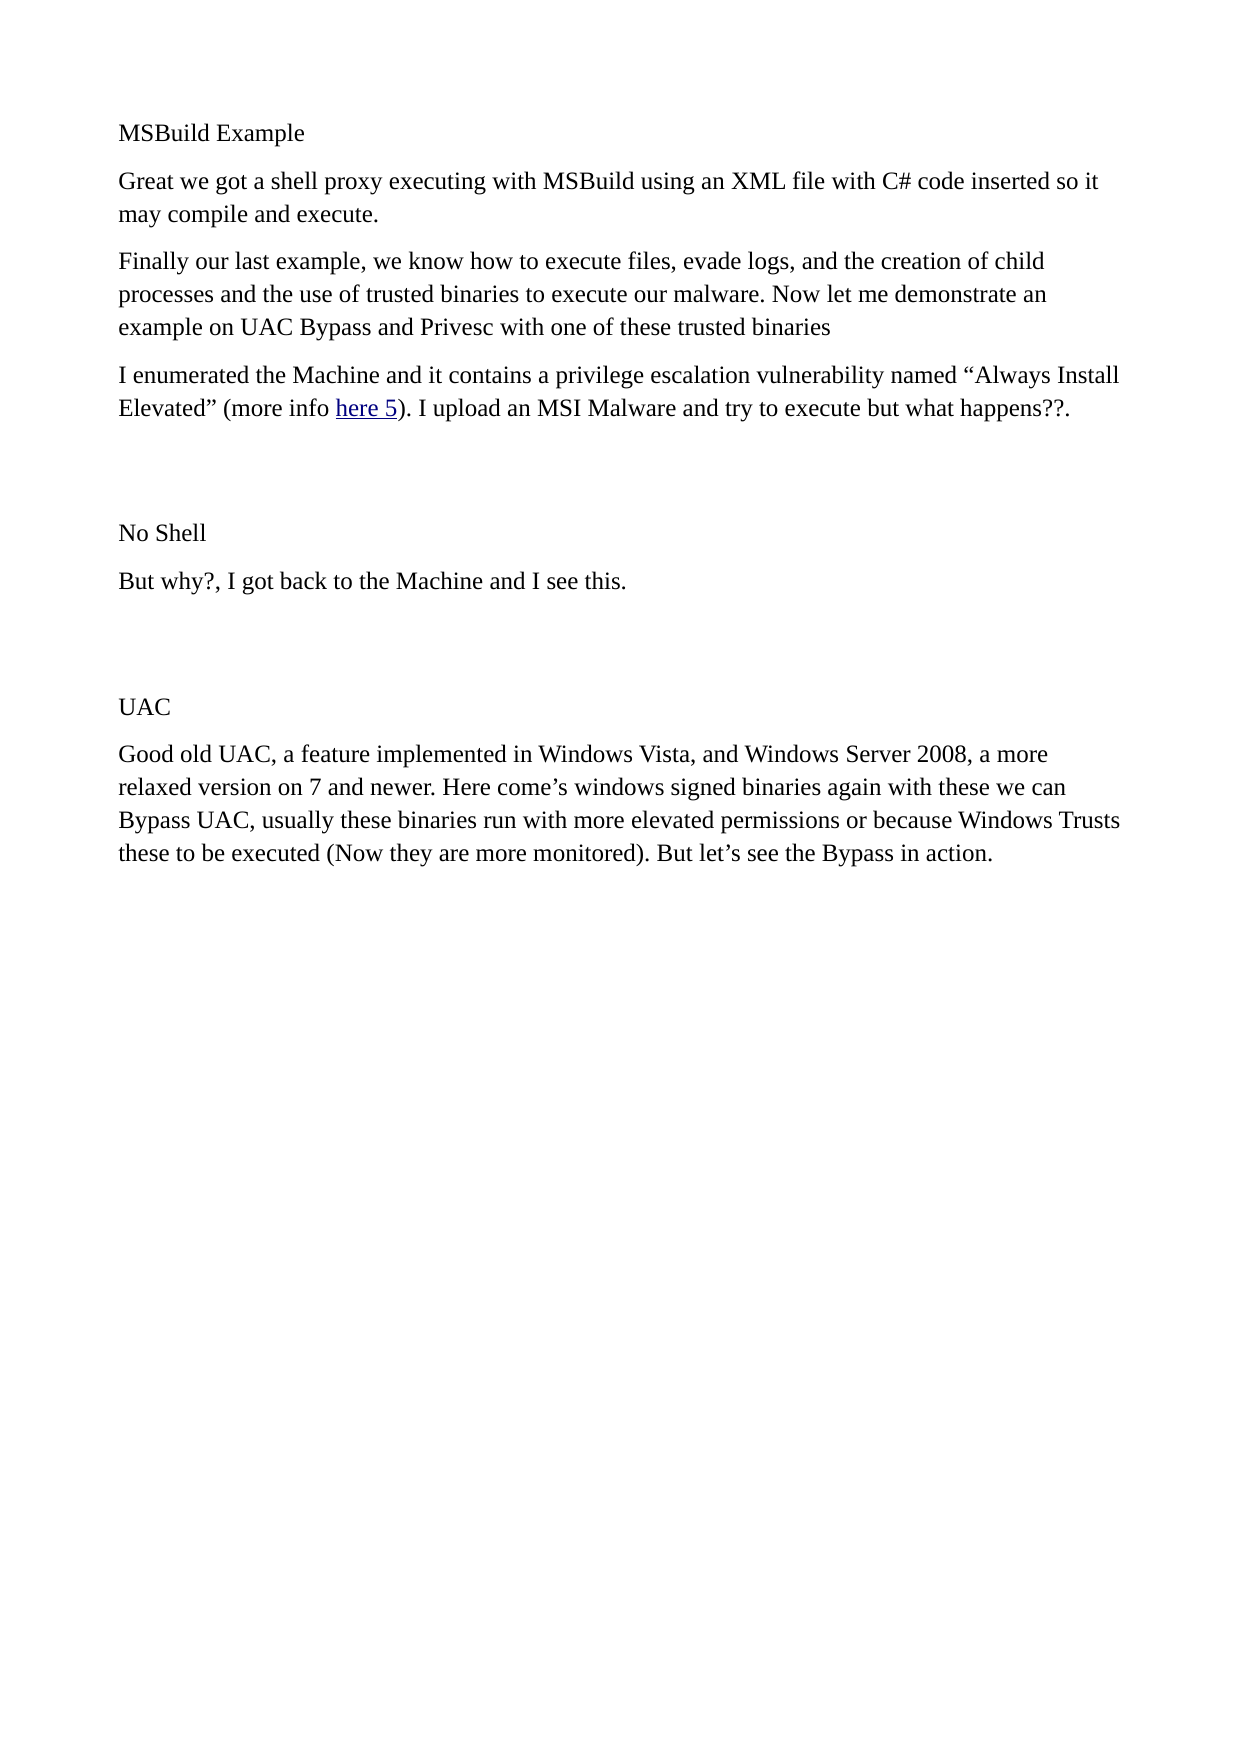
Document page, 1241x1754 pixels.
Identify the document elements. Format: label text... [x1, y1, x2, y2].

text MSBuild Example [118, 118, 1122, 147]
text Good old UAC, a feature implemented in Windows Vista, and Windows Server 2008, a more relaxed version on 7 and newer. Here come’s windows signed binaries again with these we can Bypass UAC, usually these binaries run with more elevated permissions or because Windows Trusts these to be executed (Now they are more monitored). But let’s see the Bypass in action. [118, 739, 1122, 867]
text No Shell [118, 518, 1122, 547]
text But why?, I got back to the Machine and I see this. [118, 566, 1122, 595]
text UAC [118, 692, 1122, 720]
text I enumerated the Machine and it contains a privilege escalation vulnerability named “Always Install Elevated” (more info here 5). I upload an MSI Malware and try to execute but what happens??. [118, 360, 1122, 422]
text Great we got a shell proxy executing with MSBuild using an XML file with C# code inserted so it may compile and execute. [118, 166, 1122, 227]
text Finally our last example, we know how to execute files, evade logs, and the creation of child processes and the use of trusted binaries to execute our malware. Now let me demonstrate an example on UAC Bypass and Privesc with one of these trusted binaries [118, 246, 1122, 341]
